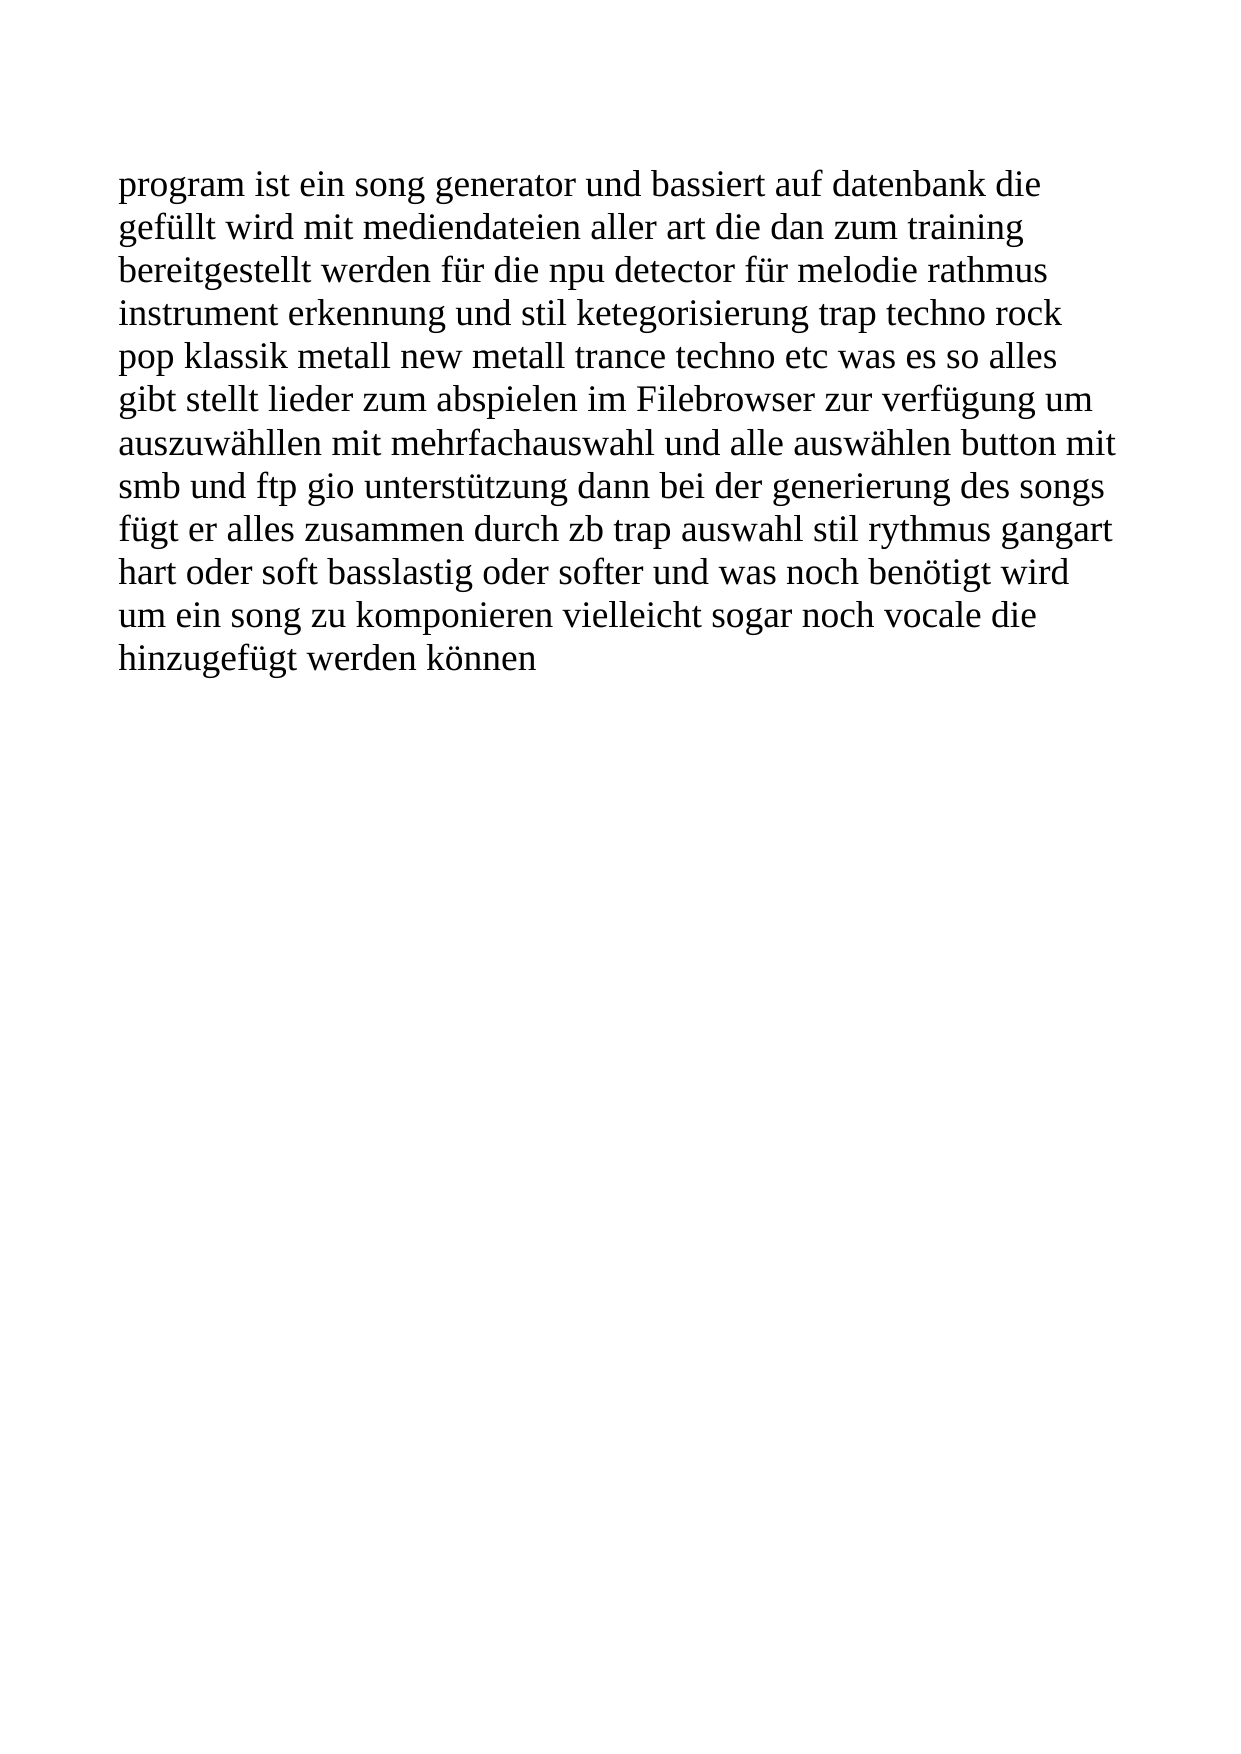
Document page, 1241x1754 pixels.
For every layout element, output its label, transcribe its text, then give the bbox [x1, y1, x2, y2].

text program ist ein song generator und bassiert auf datenbank die gefüllt wird mit mediendateien aller art die dan zum training bereitgestellt werden für die npu detector für melodie rathmus instrument erkennung und stil ketegorisierung trap techno rock pop klassik metall new metall trance techno etc was es so alles gibt stellt lieder zum abspielen im Filebrowser zur verfügung um auszuwähllen mit mehrfachauswahl und alle auswählen button mit smb und ftp gio unterstützung dann bei der generierung des songs fügt er alles zusammen durch zb trap auswahl stil rythmus gangart hart oder soft basslastig oder softer und was noch benötigt wird um ein song zu komponieren vielleicht sogar noch vocale die hinzugefügt werden können [118, 161, 1122, 679]
